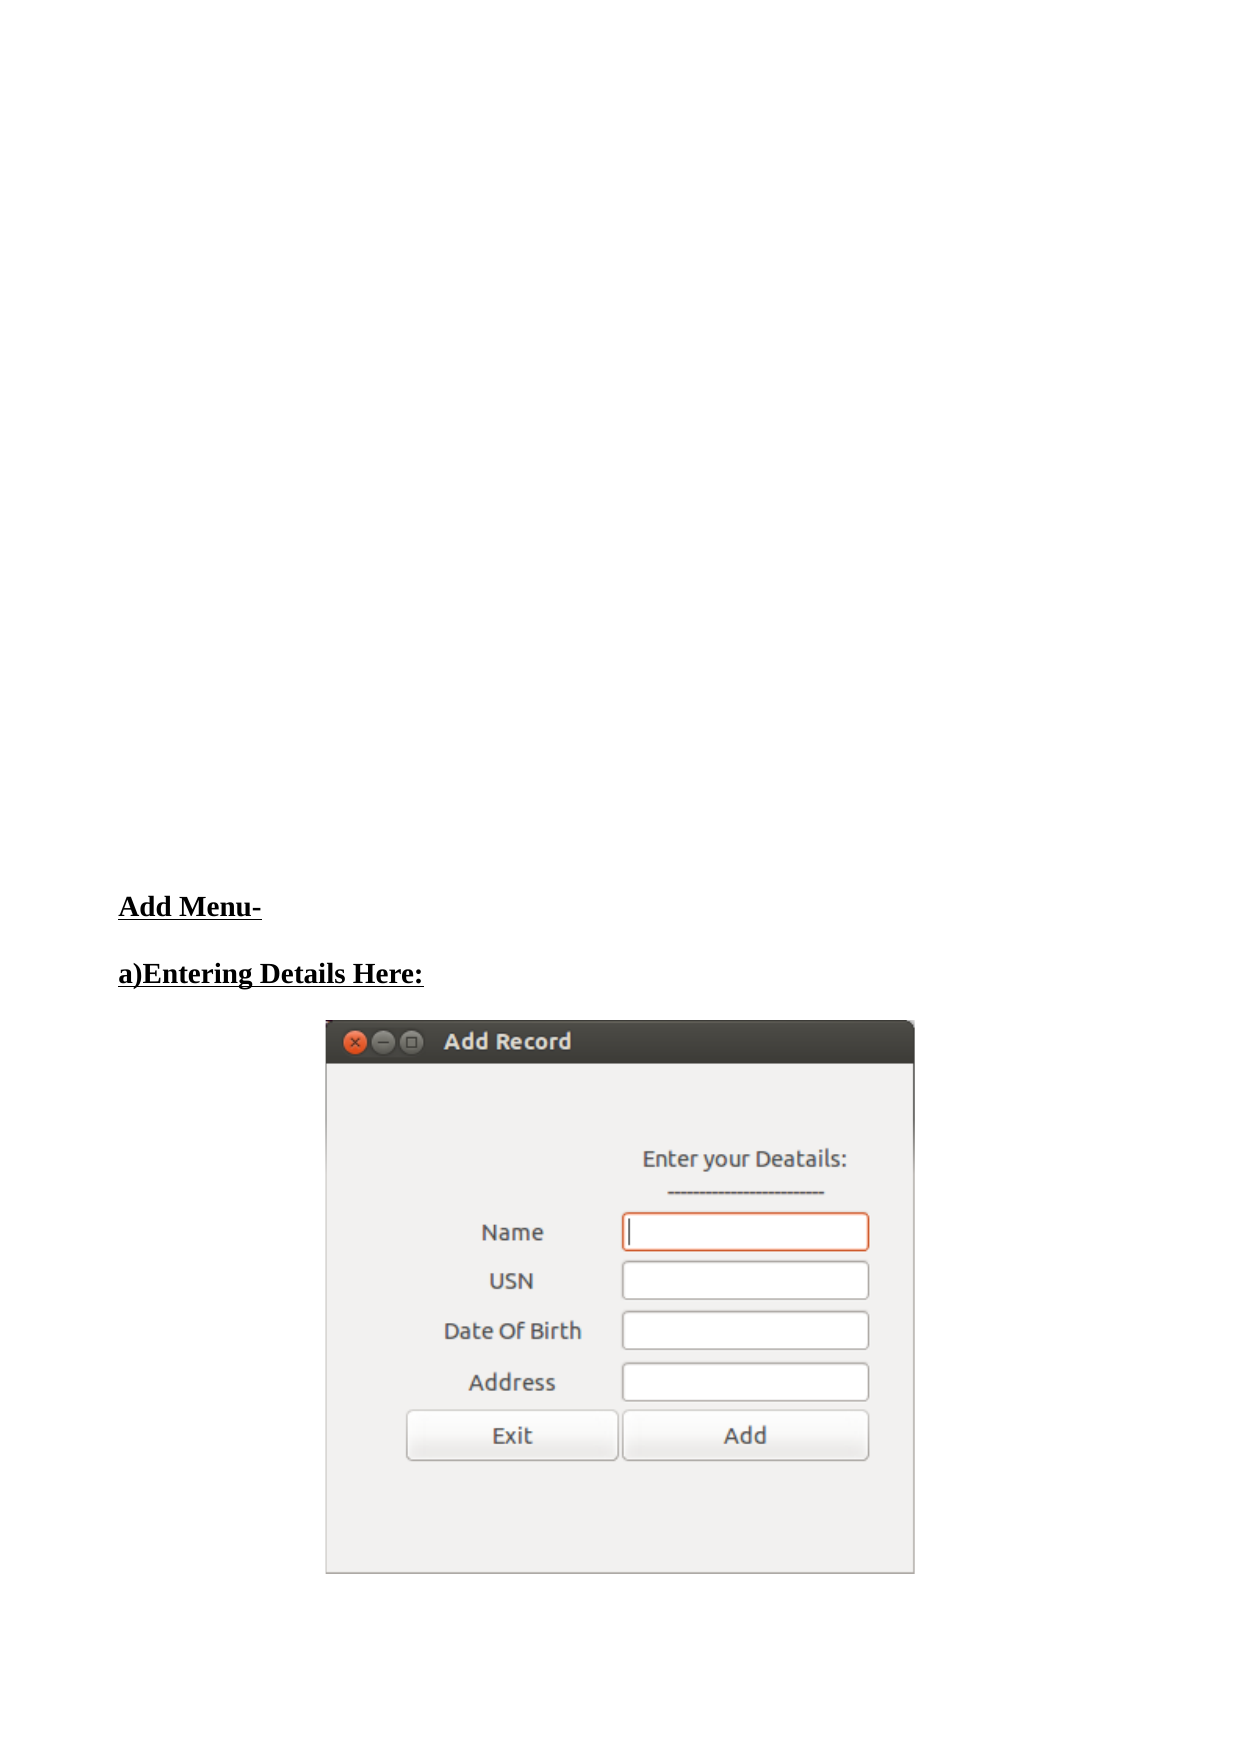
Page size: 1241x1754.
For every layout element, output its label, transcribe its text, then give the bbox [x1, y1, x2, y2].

picture [325, 1020, 915, 1574]
text Add Menu- [118, 889, 1122, 923]
text a)Entering Details Here: [118, 957, 1122, 990]
